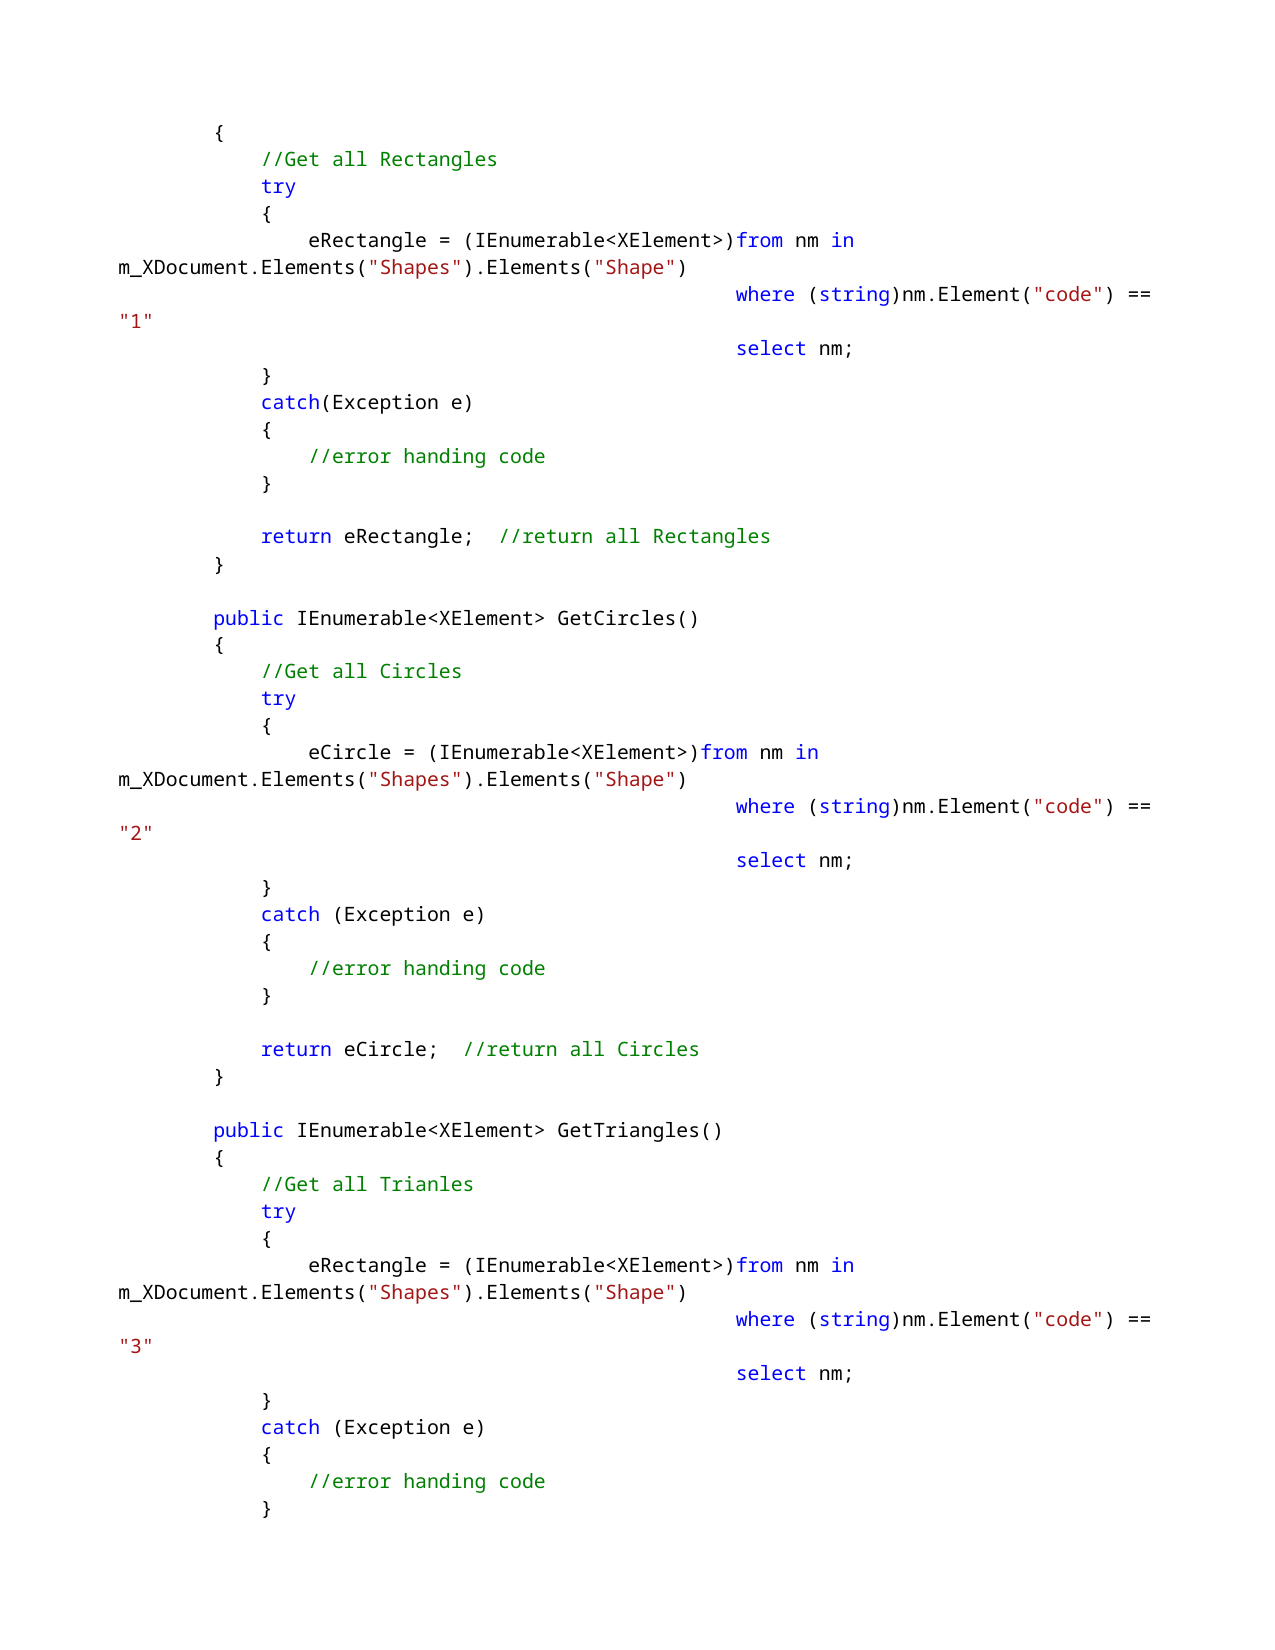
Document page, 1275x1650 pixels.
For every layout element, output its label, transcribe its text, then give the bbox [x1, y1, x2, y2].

text } [118, 361, 1157, 388]
text select nm; [118, 847, 1157, 873]
text { [118, 631, 1157, 658]
text //error handing code [118, 954, 1157, 981]
text //Get all Trianles [118, 1170, 1157, 1197]
text { [118, 1224, 1157, 1251]
text //error handing code [118, 1467, 1157, 1494]
text } [118, 1386, 1157, 1413]
text } [118, 1494, 1157, 1521]
text { [118, 712, 1157, 739]
text where (string)nm.Element("code") == "2" [118, 793, 1157, 847]
text eRectangle = (IEnumerable<XElement>)from nm in m_XDocument.Elements("Shapes").Elements("Shape") [118, 1251, 1157, 1305]
text select nm; [118, 1359, 1157, 1386]
text eRectangle = (IEnumerable<XElement>)from nm in m_XDocument.Elements("Shapes").Elements("Shape") [118, 226, 1157, 280]
text public IEnumerable<XElement> GetCircles() [118, 604, 1157, 631]
text { [118, 927, 1157, 954]
text } [118, 1062, 1157, 1089]
text { [118, 199, 1157, 226]
text return eRectangle; //return all Rectangles [118, 523, 1157, 550]
text { [118, 1440, 1157, 1467]
text { [118, 415, 1157, 442]
text } [118, 873, 1157, 901]
text return eCircle; //return all Circles [118, 1035, 1157, 1062]
text } [118, 550, 1157, 577]
text } [118, 981, 1157, 1008]
text { [118, 118, 1157, 145]
text } [118, 469, 1157, 496]
text eCircle = (IEnumerable<XElement>)from nm in m_XDocument.Elements("Shapes").Elements("Shape") [118, 739, 1157, 793]
text select nm; [118, 334, 1157, 361]
text //Get all Circles [118, 658, 1157, 685]
text catch (Exception e) [118, 1413, 1157, 1440]
text where (string)nm.Element("code") == "3" [118, 1305, 1157, 1359]
text catch (Exception e) [118, 901, 1157, 927]
text try [118, 685, 1157, 712]
text //error handing code [118, 442, 1157, 469]
text //Get all Rectangles [118, 145, 1157, 172]
text public IEnumerable<XElement> GetTriangles() [118, 1116, 1157, 1143]
text { [118, 1143, 1157, 1170]
text catch(Exception e) [118, 388, 1157, 415]
text try [118, 172, 1157, 199]
text where (string)nm.Element("code") == "1" [118, 280, 1157, 334]
text try [118, 1197, 1157, 1224]
